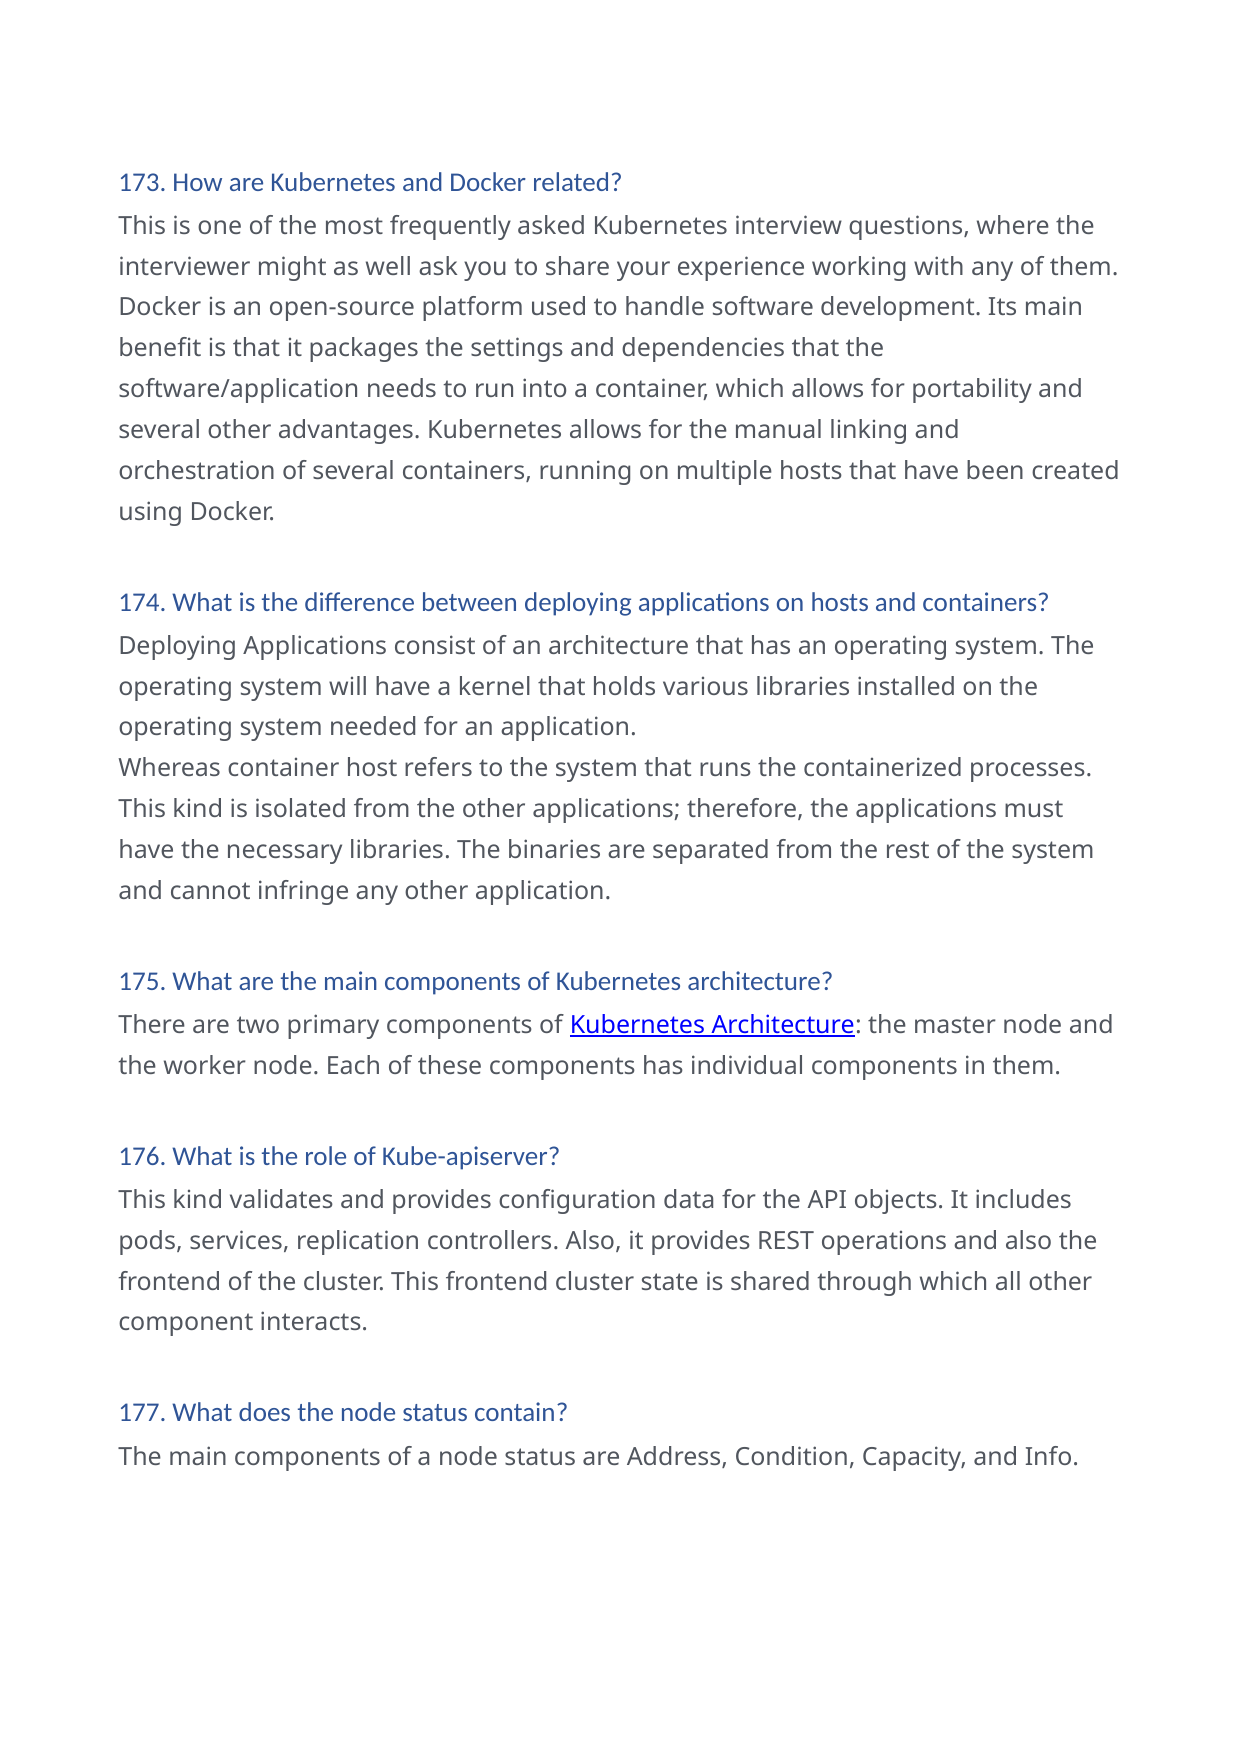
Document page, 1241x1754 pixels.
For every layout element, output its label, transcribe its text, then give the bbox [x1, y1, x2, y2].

text The main components of a node status are Address, Condition, Capacity, and Info. [118, 1438, 1122, 1472]
text Deploying Applications consist of an architecture that has an operating system. The operating system will have a kernel that holds various libraries installed on the operating system needed for an application. [118, 627, 1122, 743]
subtitle 177. What does the node status contain? [118, 1396, 1122, 1429]
text There are two primary components of Kubernetes Architecture: the master node and the worker node. Each of these components has individual components in them. [118, 1006, 1122, 1081]
subtitle 175. What are the main components of Kubernetes architecture? [118, 964, 1122, 997]
text Whereas container host refers to the system that runs the containerized processes. This kind is isolated from the other applications; therefore, the applications must have the necessary libraries. The binaries are separated from the rest of the system and cannot infringe any other application. [118, 750, 1122, 906]
subtitle 174. What is the difference between deploying applications on hosts and containers? [118, 585, 1122, 618]
subtitle 173. How are Kubernetes and Docker related? [118, 165, 1122, 198]
text This is one of the most frequently asked Kubernetes interview questions, where the interviewer might as well ask you to share your experience working with any of them. Docker is an open-source platform used to handle software development. Its main benefit is that it packages the settings and dependencies that the software/application needs to run into a container, which allows for portability and several other advantages. Kubernetes allows for the manual linking and orchestration of several containers, running on multiple hosts that have been created using Docker. [118, 207, 1122, 527]
text This kind validates and provides configuration data for the API objects. It includes pods, services, replication controllers. Also, it provides REST operations and also the frontend of the cluster. This frontend cluster state is shared through which all other component interacts. [118, 1181, 1122, 1338]
subtitle 176. What is the role of Kube-apiserver? [118, 1139, 1122, 1172]
